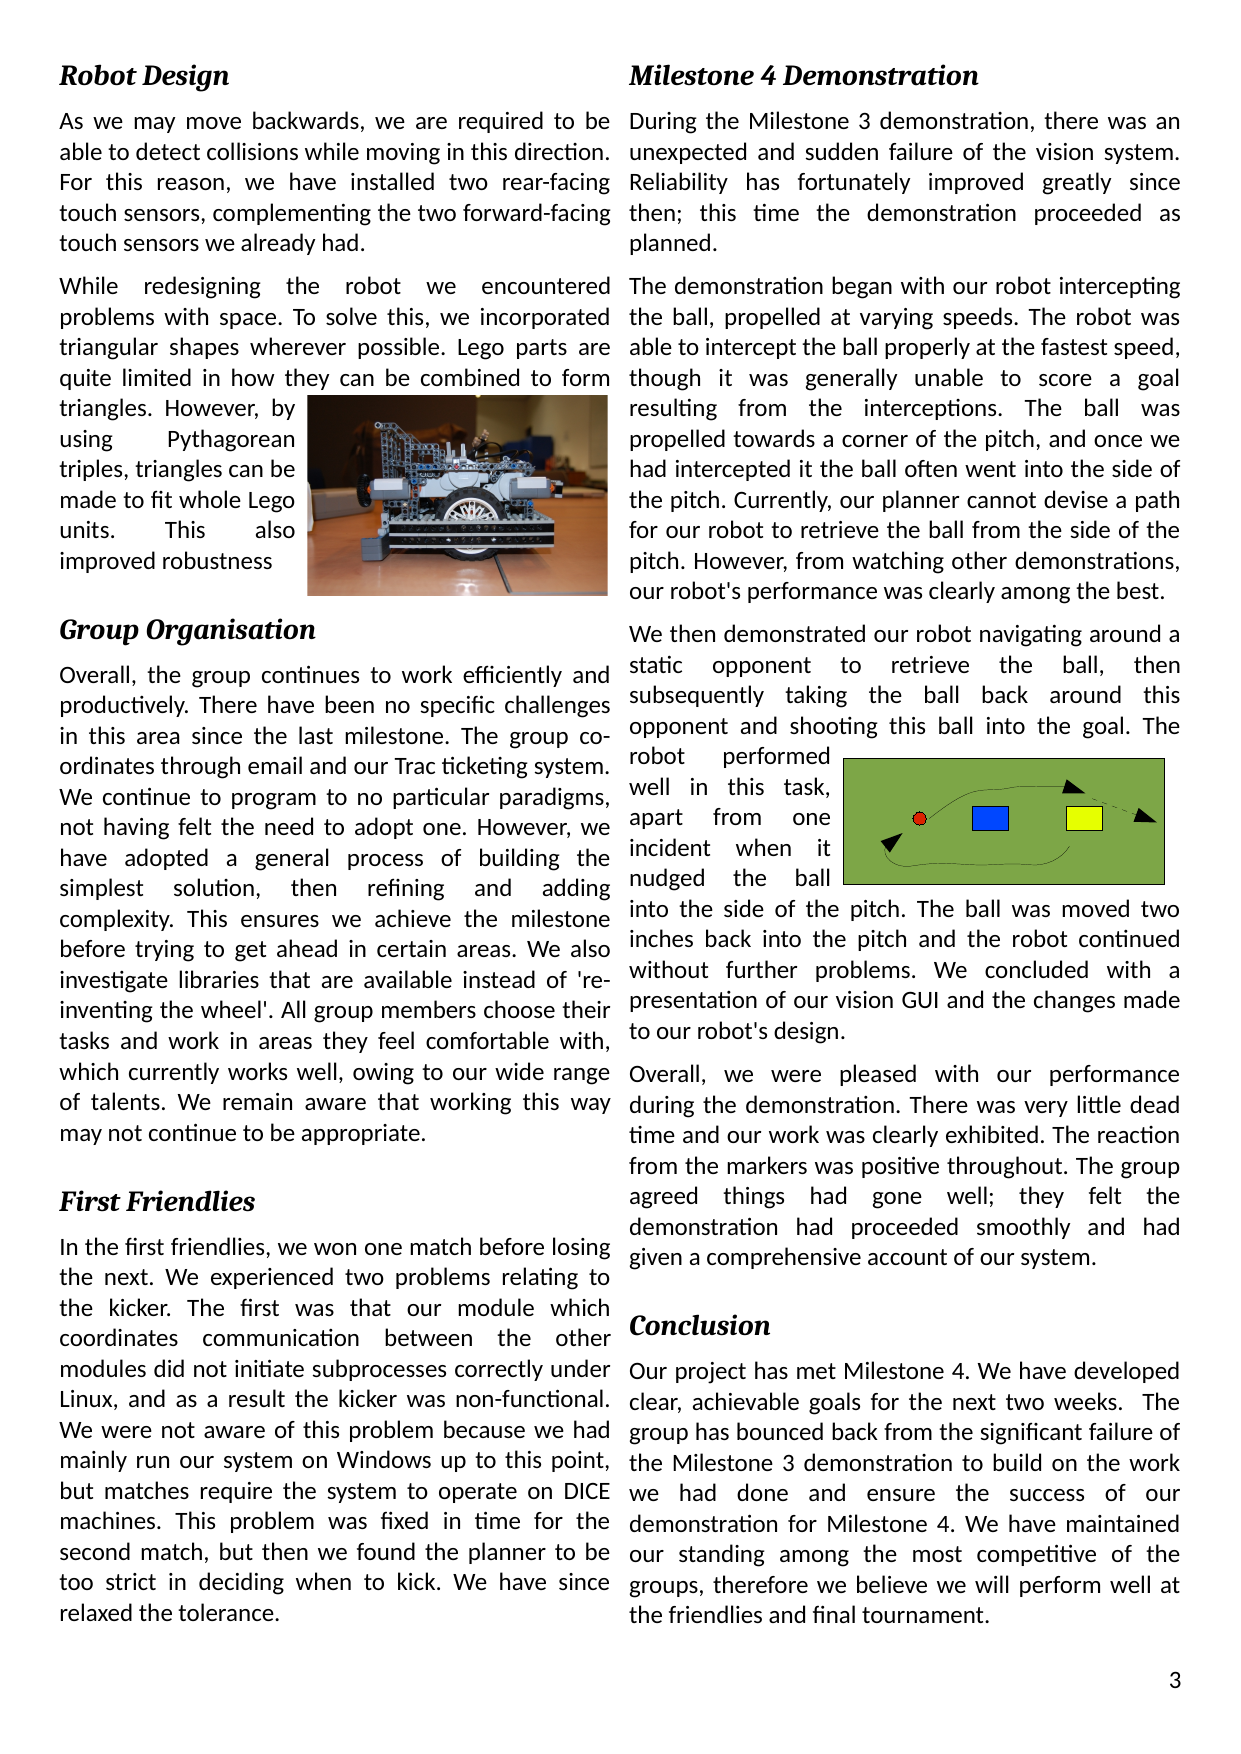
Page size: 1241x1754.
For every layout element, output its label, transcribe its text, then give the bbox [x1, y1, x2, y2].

text Overall, the group continues to work efficiently and productively. There have been no specific challenges in this area since the last milestone. The group co-ordinates through email and our Trac ticketing system. We continue to program to no particular paradigms, not having felt the need to adopt one. However, we have adopted a general process of building the simplest solution, then refining and adding complexity. This ensures we achieve the milestone before trying to get ahead in certain areas. We also investigate libraries that are available instead of 're-inventing the wheel'. All group members choose their tasks and work in areas they feel comfortable with, which currently works well, owing to our wide range of talents. We remain aware that working this way may not continue to be appropriate. [59, 659, 611, 1147]
text We then demonstrated our robot navigating around a static opponent to retrieve the ball, then subsequently taking the ball back around this opponent and shooting this ball into the goal. The robot performed well in this task, apart from one incident when it nudged the ball into the side of the pitch. The ball was moved two inches back into the pitch and the robot continued without further problems. We concluded with a presentation of our vision GUI and the changes made to our robot's design. [629, 618, 1181, 1046]
text The demonstration began with our robot intercepting the ball, propelled at varying speeds. The robot was able to intercept the ball properly at the fastest speed, though it was generally unable to score a goal resulting from the interceptions. The ball was propelled towards a corner of the pitch, and once we had intercepted it the ball often went into the side of the pitch. Currently, our planner cannot devise a path for our robot to retrieve the ball from the side of the pitch. However, from watching other demonstrations, our robot's performance was clearly among the best. [629, 270, 1181, 606]
subtitle Robot Design [59, 59, 611, 93]
picture [307, 395, 608, 596]
text During the Milestone 3 demonstration, there was an unexpected and sudden failure of the vision system. Reliability has fortunately improved greatly since then; this time the demonstration proceeded as planned. [629, 105, 1181, 258]
subtitle Conclusion [629, 1309, 1181, 1343]
text Our project has met Milestone 4. We have developed clear, achievable goals for the next two weeks. The group has bounced back from the significant failure of the Milestone 3 demonstration to build on the work we had done and ensure the success of our demonstration for Milestone 4. We have maintained our standing among the most competitive of the groups, therefore we believe we will perform well at the friendlies and final tournament. [629, 1355, 1181, 1630]
text Overall, we were pleased with our performance during the demonstration. There was very little dead time and our work was clearly exhibited. The reaction from the markers was positive throughout. The group agreed things had gone well; they felt the demonstration had proceeded smoothly and had given a comprehensive account of our system. [629, 1058, 1181, 1272]
subtitle Milestone 4 Demonstration [629, 59, 1181, 93]
text As we may move backwards, we are required to be able to detect collisions while moving in this direction. For this reason, we have installed two rear-facing touch sensors, complementing the two forward-facing touch sensors we already had. [59, 105, 611, 258]
subtitle First Friendlies [59, 1185, 611, 1218]
text In the first friendlies, we won one match before losing the next. We experienced two problems relating to the kicker. The first was that our module which coordinates communication between the other modules did not initiate subprocesses correctly under Linux, and as a result the kicker was non-functional. We were not aware of this problem because we had mainly run our system on Windows up to this point, but matches require the system to operate on DICE machines. This problem was fixed in time for the second match, but then we found the planner to be too strict in deciding when to kick. We have since relaxed the tolerance. [59, 1231, 611, 1628]
subtitle Group Organisation [59, 613, 611, 646]
text While redesigning the robot we encountered problems with space. To solve this, we incorporated triangular shapes wherever possible. Lego parts are quite limited in how they can be combined to form triangles. However, by using Pythagorean triples, triangles can be made to fit whole Lego units. This also improved robustness [59, 270, 611, 575]
